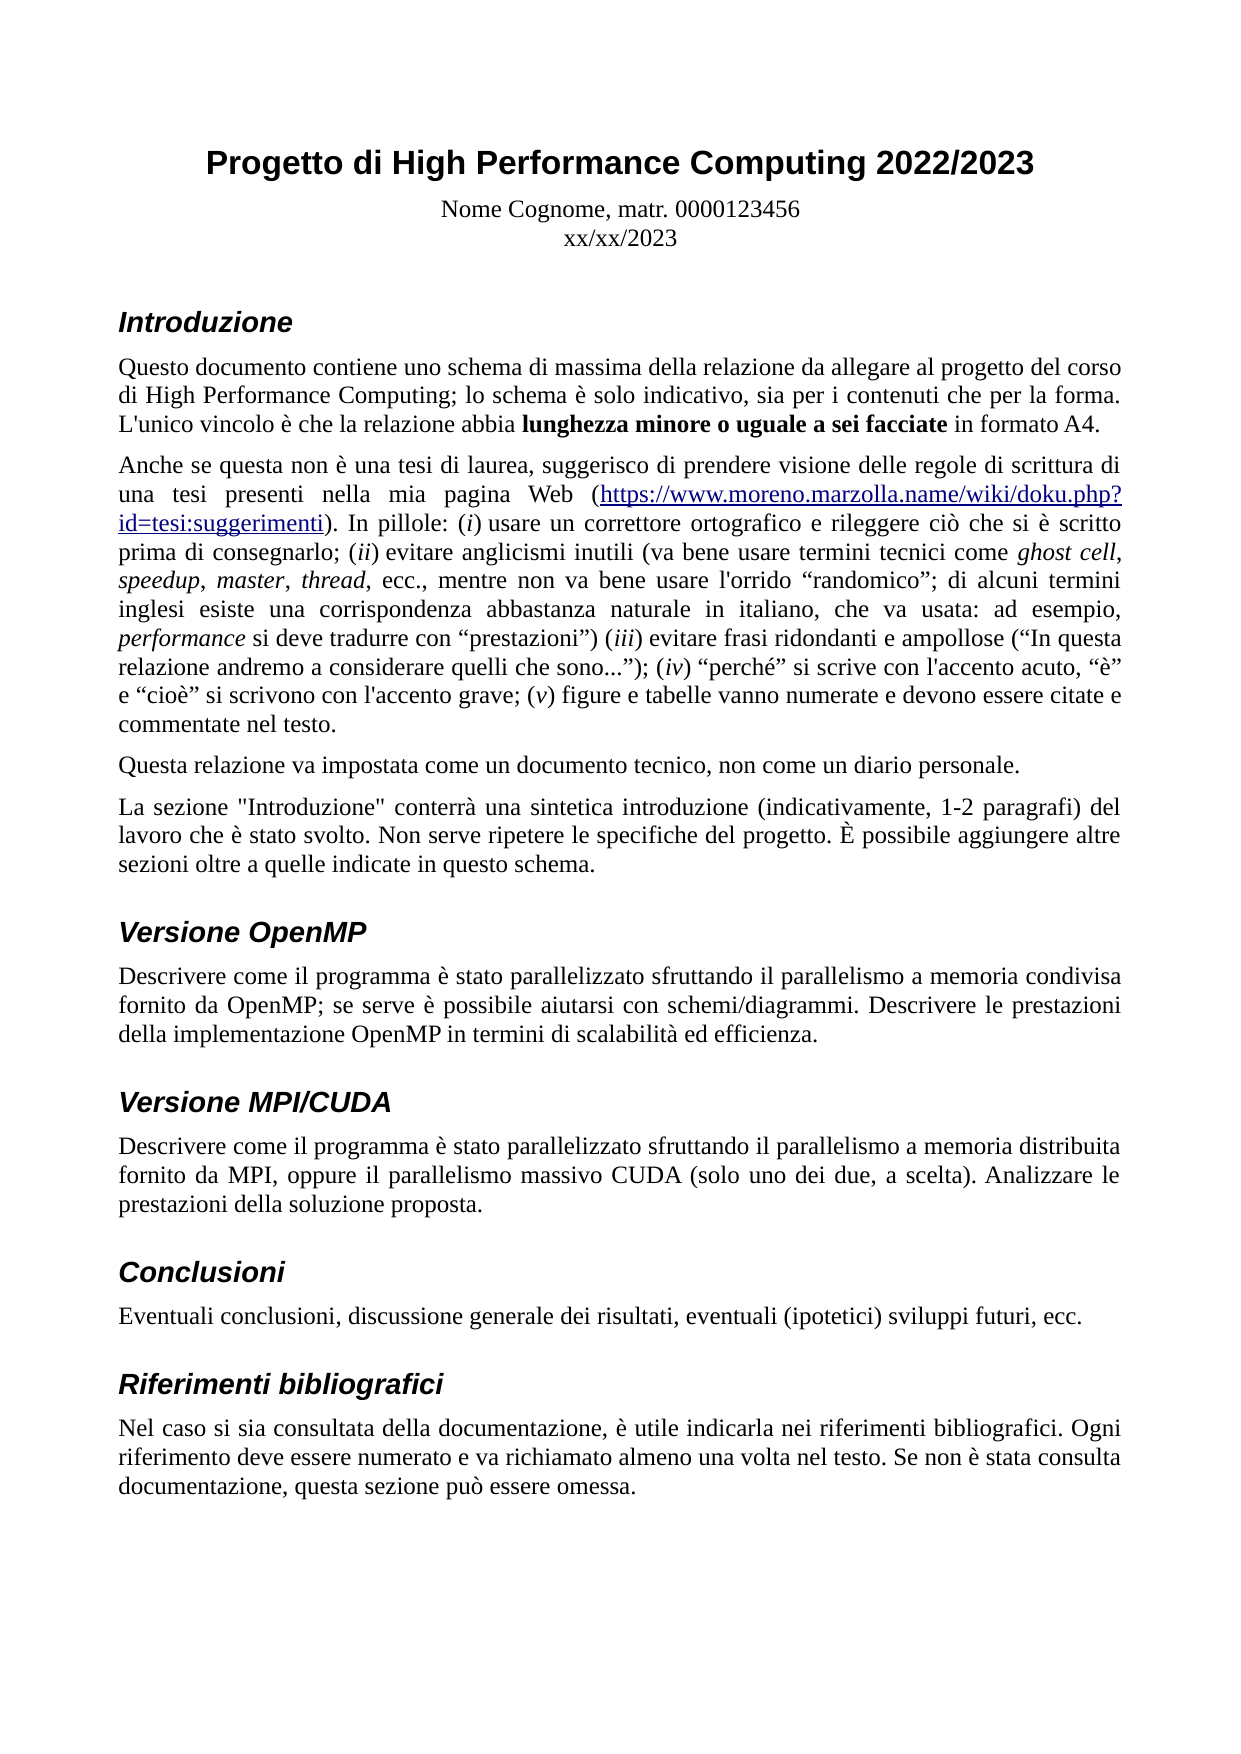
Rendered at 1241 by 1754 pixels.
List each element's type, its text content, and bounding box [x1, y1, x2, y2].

subtitle Introduzione [118, 306, 1122, 339]
text Nel caso si sia consultata della documentazione, è utile indicarla nei riferimenti bibliografici. Ogni riferimento deve essere numerato e va richiamato almeno una volta nel testo. Se non è stata consulta documentazione, questa sezione può essere omessa. [118, 1413, 1122, 1499]
subtitle Progetto di High Performance Computing 2022/2023 [118, 143, 1122, 182]
text Eventuali conclusioni, discussione generale dei risultati, eventuali (ipotetici) sviluppi futuri, ecc. [118, 1301, 1122, 1330]
text Questa relazione va impostata come un documento tecnico, non come un diario personale. [118, 750, 1122, 779]
text La sezione "Introduzione" conterrà una sintetica introduzione (indicativamente, 1-2 paragrafi) del lavoro che è stato svolto. Non serve ripetere le specifiche del progetto. È possibile aggiungere altre sezioni oltre a quelle indicate in questo schema. [118, 792, 1122, 878]
text xx/xx/2023 [118, 223, 1122, 252]
subtitle Versione MPI/CUDA [118, 1085, 1122, 1119]
text Descrivere come il programma è stato parallelizzato sfruttando il parallelismo a memoria distribuita fornito da MPI, oppure il parallelismo massivo CUDA (solo uno dei due, a scelta). Analizzare le prestazioni della soluzione proposta. [118, 1131, 1122, 1217]
subtitle Versione OpenMP [118, 915, 1122, 949]
subtitle Riferimenti bibliografici [118, 1367, 1122, 1401]
text Nome Cognome, matr. 0000123456 [118, 194, 1122, 223]
text Questo documento contiene uno schema di massima della relazione da allegare al progetto del corso di High Performance Computing; lo schema è solo indicativo, sia per i contenuti che per la forma. L'unico vincolo è che la relazione abbia lunghezza minore o uguale a sei facciate in formato A4. [118, 352, 1122, 438]
subtitle Conclusioni [118, 1255, 1122, 1288]
text Anche se questa non è una tesi di laurea, suggerisco di prendere visione delle regole di scrittura di una tesi presenti nella mia pagina Web (https://www.moreno.marzolla.name/wiki/doku.php?id=tesi:suggerimenti). In pillole: (i) usare un correttore ortografico e rileggere ciò che si è scritto prima di consegnarlo; (ii) evitare anglicismi inutili (va bene usare termini tecnici come ghost cell, speedup, master, thread, ecc., mentre non va bene usare l'orrido “randomico”; di alcuni termini inglesi esiste una corrispondenza abbastanza naturale in italiano, che va usata: ad esempio, performance si deve tradurre con “prestazioni”) (iii) evitare frasi ridondanti e ampollose (“In questa relazione andremo a considerare quelli che sono...”); (iv) “perché” si scrive con l'accento acuto, “è” e “cioè” si scrivono con l'accento grave; (v) figure e tabelle vanno numerate e devono essere citate e commentate nel testo. [118, 450, 1122, 738]
text Descrivere come il programma è stato parallelizzato sfruttando il parallelismo a memoria condivisa fornito da OpenMP; se serve è possibile aiutarsi con schemi/diagrammi. Descrivere le prestazioni della implementazione OpenMP in termini di scalabilità ed efficienza. [118, 961, 1122, 1048]
